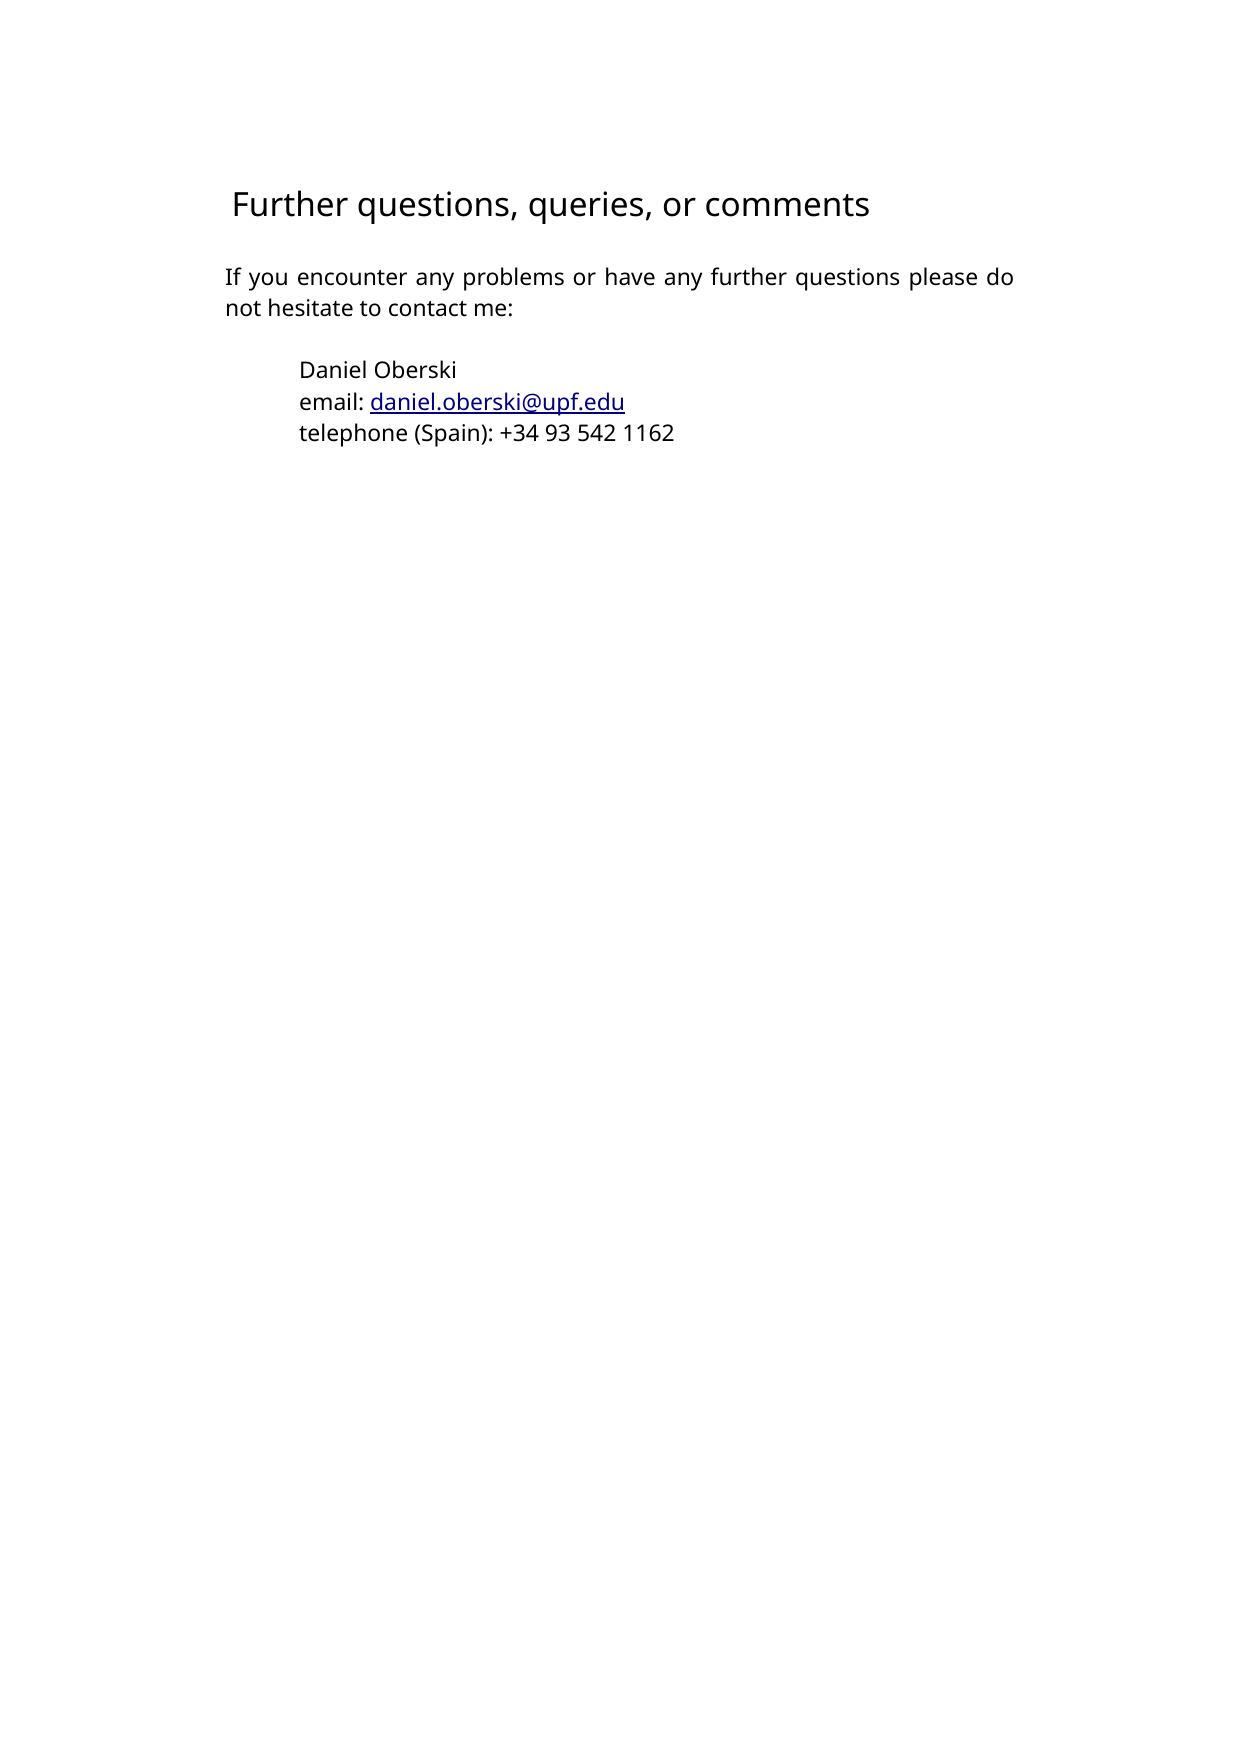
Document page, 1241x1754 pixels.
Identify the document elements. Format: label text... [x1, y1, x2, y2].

text Further questions, queries, or comments [225, 181, 1015, 227]
text telephone (Spain): +34 93 542 1162 [299, 417, 1015, 448]
text If you encounter any problems or have any further questions please do not hesitate to contact me: [225, 261, 1015, 323]
text Daniel Oberski [299, 354, 1015, 386]
text email: daniel.oberski@upf.edu [299, 386, 1015, 417]
